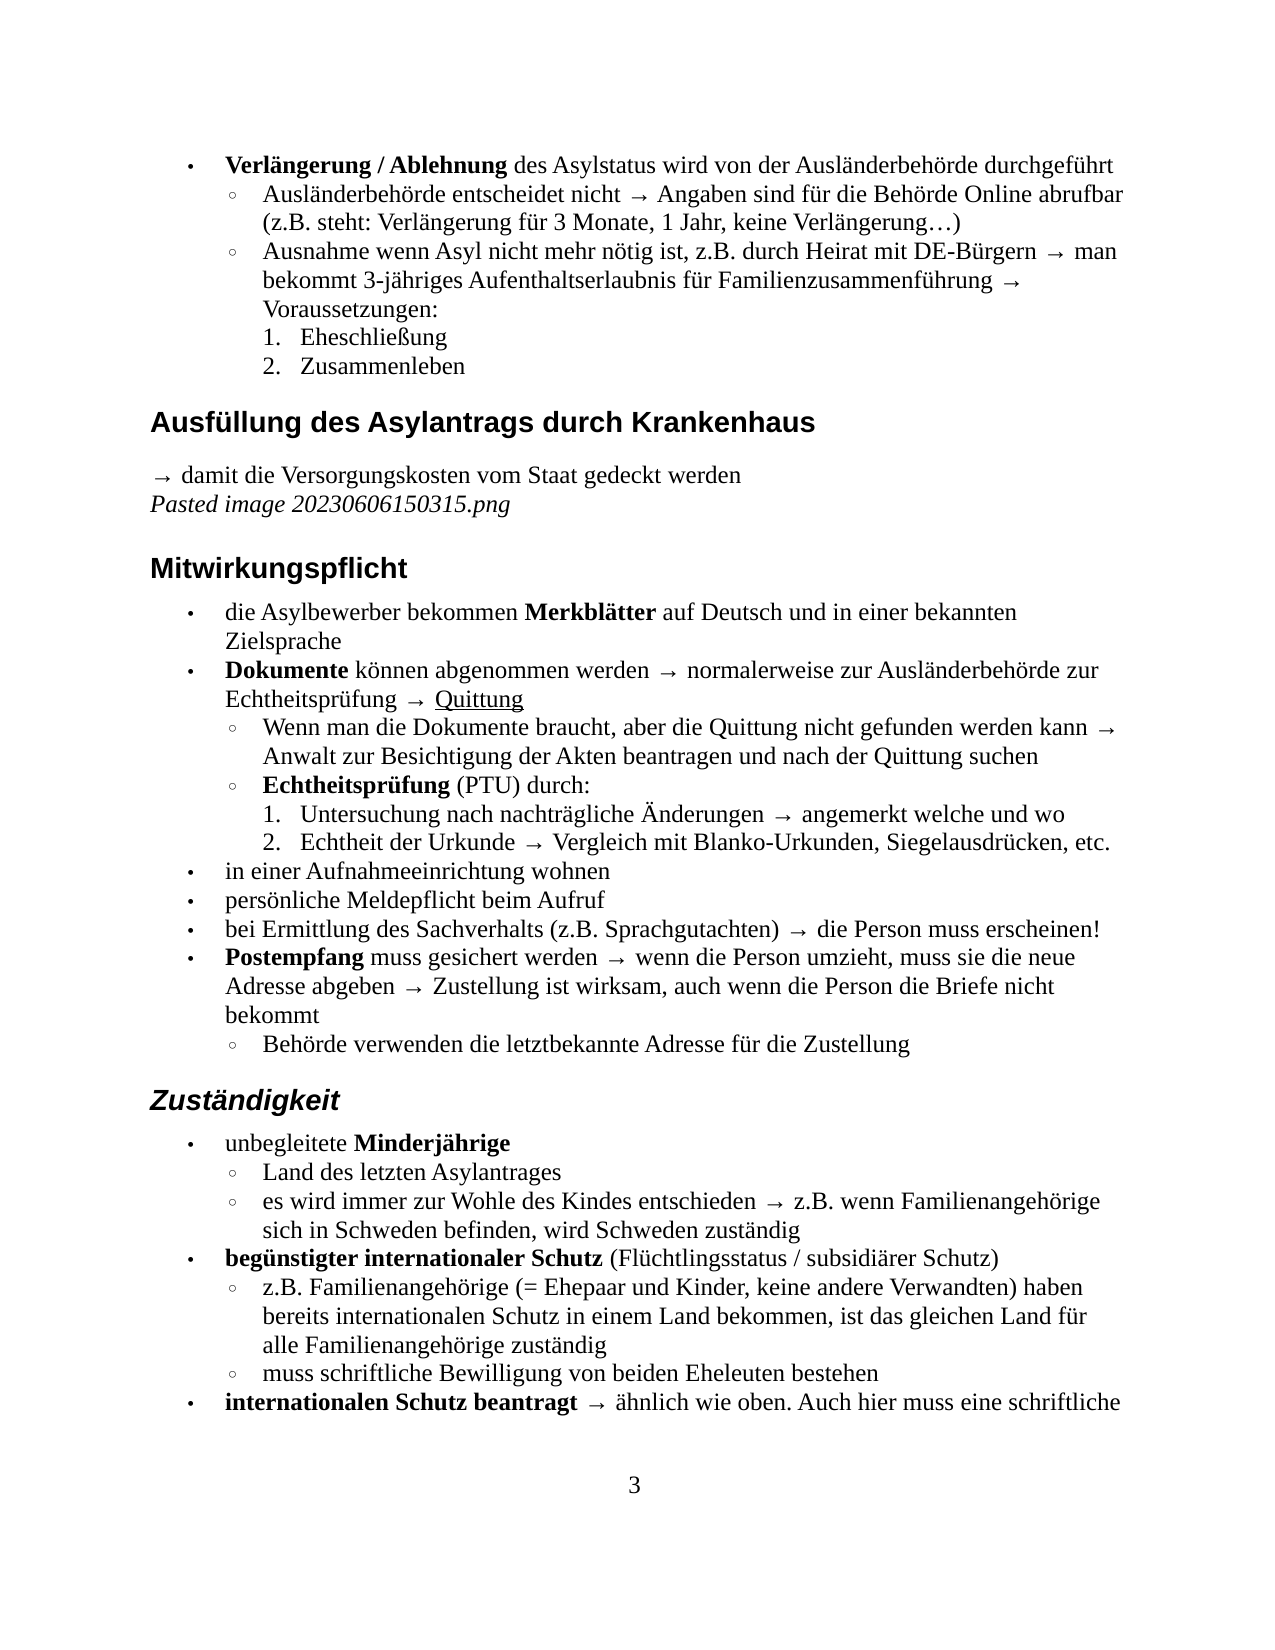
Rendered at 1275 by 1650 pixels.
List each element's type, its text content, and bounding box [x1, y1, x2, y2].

list es wird immer zur Wohle des Kindes entschieden → z.B. wenn Familienangehörige sich in Schweden befinden, wird Schweden zuständig [225, 1186, 1125, 1243]
list Zusammenleben [262, 351, 1125, 380]
list Ausländerbehörde entscheidet nicht → Angaben sind für die Behörde Online abrufbar (z.B. steht: Verlängerung für 3 Monate, 1 Jahr, keine Verlängerung…) [225, 179, 1125, 236]
list in einer Aufnahmeeinrichtung wohnen [187, 856, 1125, 885]
list Land des letzten Asylantrages [225, 1157, 1125, 1186]
list internationalen Schutz beantragt → ähnlich wie oben. Auch hier muss eine schriftliche [187, 1387, 1125, 1416]
subtitle Zuständigkeit [150, 1082, 1125, 1116]
text → damit die Versorgungskosten vom Staat gedeckt werden Pasted image 20230606150315.png [150, 460, 1125, 517]
list Untersuchung nach nachträgliche Änderungen → angemerkt welche und wo [262, 799, 1125, 827]
list Eheschließung [262, 322, 1125, 351]
list Dokumente können abgenommen werden → normalerweise zur Ausländerbehörde zur Echtheitsprüfung → Quittung [187, 655, 1125, 712]
list Behörde verwenden die letztbekannte Adresse für die Zustellung [225, 1029, 1125, 1057]
list z.B. Familienangehörige (= Ehepaar und Kinder, keine andere Verwandten) haben bereits internationalen Schutz in einem Land bekommen, ist das gleichen Land für alle Familienangehörige zuständig [225, 1272, 1125, 1358]
subtitle Mitwirkungspflicht [150, 551, 1125, 585]
list die Asylbewerber bekommen Merkblätter auf Deutsch und in einer bekannten Zielsprache [187, 597, 1125, 655]
list unbegleitete Minderjährige [187, 1128, 1125, 1157]
list Ausnahme wenn Asyl nicht mehr nötig ist, z.B. durch Heirat mit DE-Bürgern → man bekommt 3-jähriges Aufenthaltserlaubnis für Familienzusammenführung → Voraussetzungen: [225, 236, 1125, 322]
list muss schriftliche Bewilligung von beiden Eheleuten bestehen [225, 1358, 1125, 1387]
list Postempfang muss gesichert werden → wenn die Person umzieht, muss sie die neue Adresse abgeben → Zustellung ist wirksam, auch wenn die Person die Briefe nicht bekommt [187, 942, 1125, 1029]
list Echtheit der Urkunde → Vergleich mit Blanko-Urkunden, Siegelausdrücken, etc. [262, 827, 1125, 856]
list persönliche Meldepflicht beim Aufruf [187, 885, 1125, 914]
list Wenn man die Dokumente braucht, aber die Quittung nicht gefunden werden kann → Anwalt zur Besichtigung der Akten beantragen und nach der Quittung suchen [225, 712, 1125, 770]
list begünstigter internationaler Schutz (Flüchtlingsstatus / subsidiärer Schutz) [187, 1243, 1125, 1272]
list Echtheitsprüfung (PTU) durch: [225, 770, 1125, 799]
list Verlängerung / Ablehnung des Asylstatus wird von der Ausländerbehörde durchgeführt [187, 150, 1125, 179]
subtitle Ausfüllung des Asylantrags durch Krankenhaus [150, 405, 1125, 438]
list bei Ermittlung des Sachverhalts (z.B. Sprachgutachten) → die Person muss erscheinen! [187, 914, 1125, 942]
